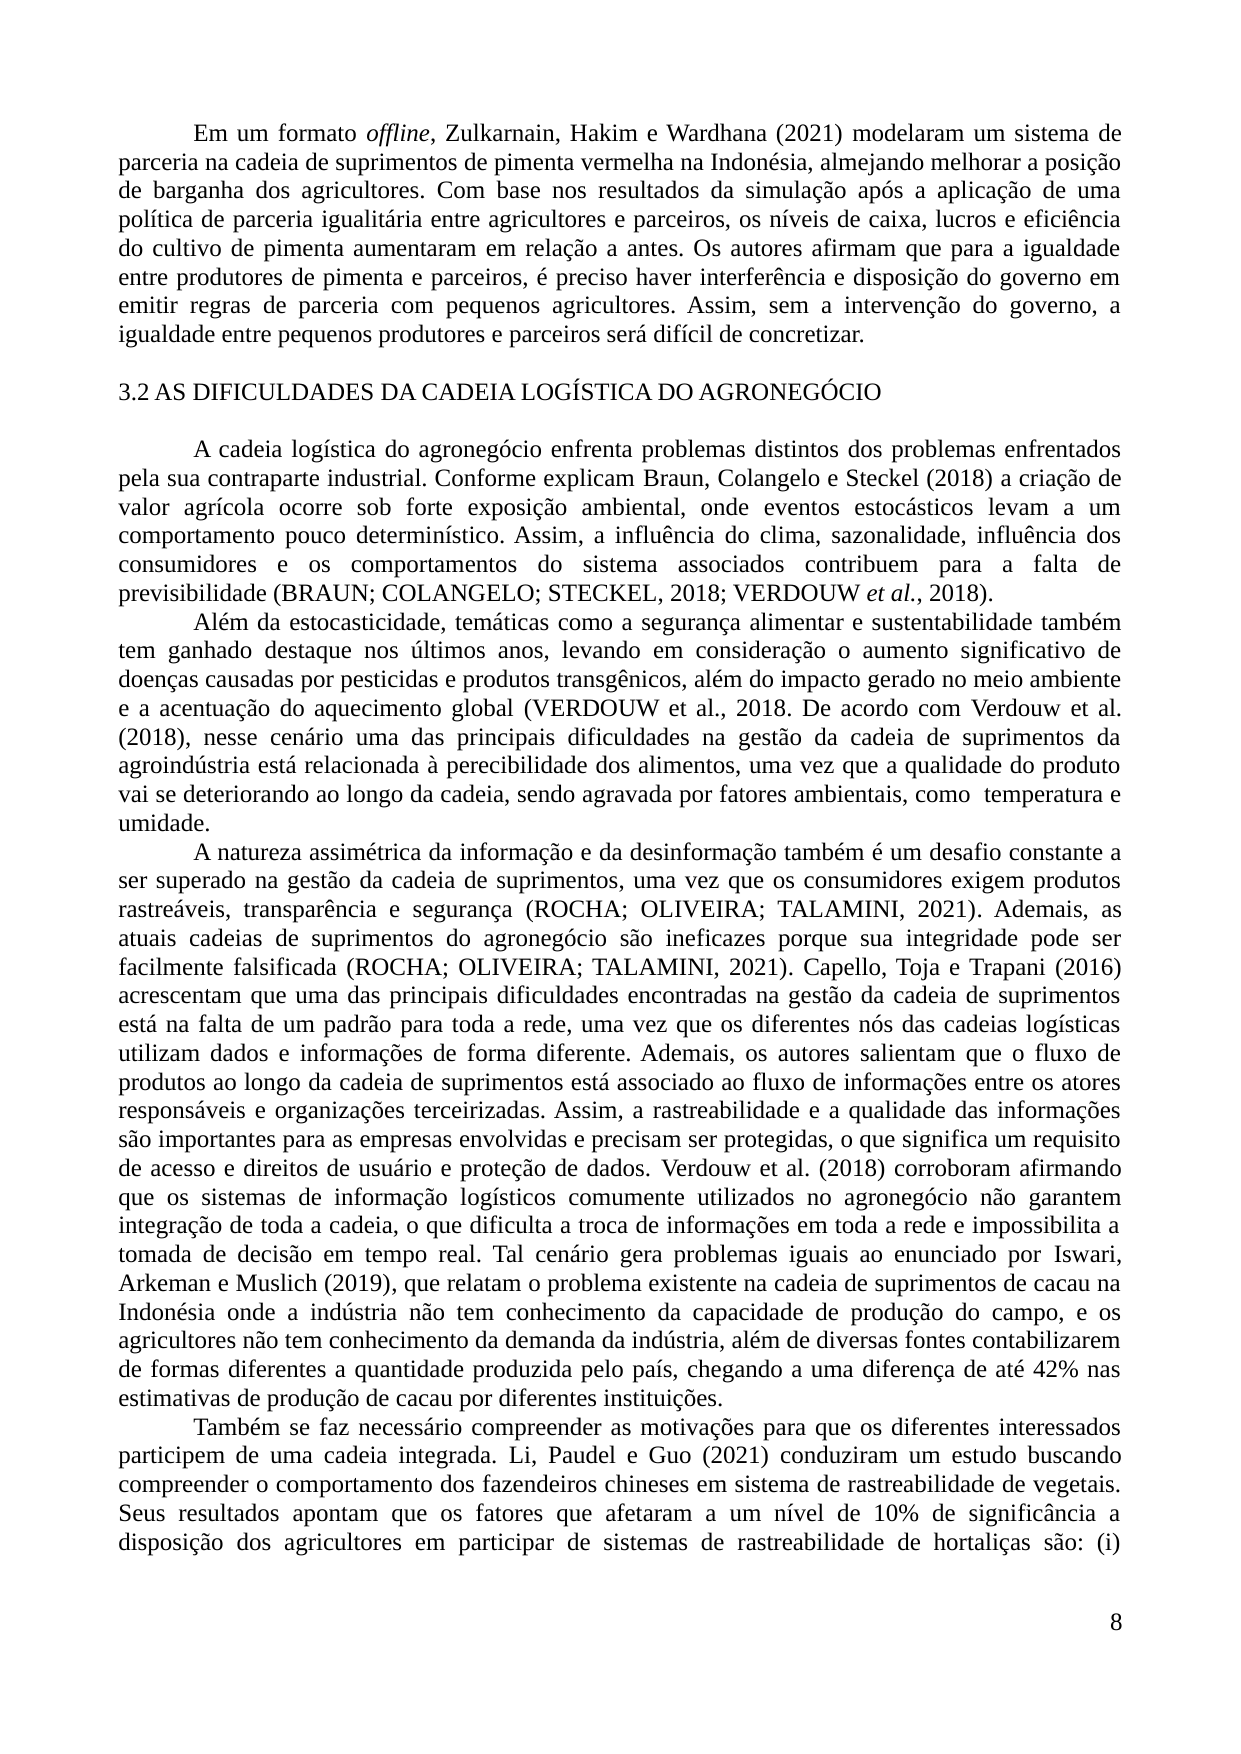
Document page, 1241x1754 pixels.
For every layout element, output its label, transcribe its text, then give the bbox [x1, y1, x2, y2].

text 3.2 AS DIFICULDADES DA CADEIA LOGÍSTICA DO AGRONEGÓCIO [118, 377, 1122, 406]
text Em um formato offline, Zulkarnain, Hakim e Wardhana (2021)⁠ modelaram um sistema de parceria na cadeia de suprimentos de pimenta vermelha na Indonésia, almejando melhorar a posição de barganha dos agricultores. Com base nos resultados da simulação após a aplicação de uma política de parceria igualitária entre agricultores e parceiros, os níveis de caixa, lucros e eficiência do cultivo de pimenta aumentaram em relação a antes. Os autores afirmam que para a igualdade entre produtores de pimenta e parceiros, é preciso haver interferência e disposição do governo em emitir regras de parceria com pequenos agricultores. Assim, sem a intervenção do governo, a igualdade entre pequenos produtores e parceiros será difícil de concretizar. [118, 118, 1122, 348]
text A natureza assimétrica da informação e da desinformação também é um desafio constante a ser superado na gestão da cadeia de suprimentos, uma vez que os consumidores exigem produtos rastreáveis, transparência e segurança (ROCHA; OLIVEIRA; TALAMINI, 2021)⁠. Ademais, as atuais cadeias de suprimentos do agronegócio são ineficazes porque sua integridade pode ser facilmente falsificada (ROCHA; OLIVEIRA; TALAMINI, 2021)⁠. Capello, Toja e Trapani (2016) acrescentam que uma das principais dificuldades encontradas na gestão da cadeia de suprimentos está na falta de um padrão para toda a rede, uma vez que os diferentes nós das cadeias logísticas utilizam dados e informações de forma diferente. Ademais, os autores salientam que o fluxo de produtos ao longo da cadeia de suprimentos está associado ao fluxo de informações entre os atores responsáveis e organizações terceirizadas. Assim, a rastreabilidade e a qualidade das informações são importantes para as empresas envolvidas e precisam ser protegidas, o que significa um requisito de acesso e direitos de usuário e proteção de dados. Verdouw et al. (2018)⁠ corroboram afirmando que os sistemas de informação logísticos comumente utilizados no agronegócio não garantem integração de toda a cadeia, o que dificulta a troca de informações em toda a rede e impossibilita a tomada de decisão em tempo real. Tal cenário gera problemas iguais ao enunciado por Iswari, Arkeman e Muslich (2019)⁠, que relatam o problema existente na cadeia de suprimentos de cacau na Indonésia onde a indústria não tem conhecimento da capacidade de produção do campo, e os agricultores não tem conhecimento da demanda da indústria, além de diversas fontes contabilizarem de formas diferentes a quantidade produzida pelo país, chegando a uma diferença de até 42% nas estimativas de produção de cacau por diferentes instituições. [118, 837, 1122, 1412]
text A cadeia logística do agronegócio enfrenta problemas distintos dos problemas enfrentados pela sua contraparte industrial. Conforme explicam Braun, Colangelo e Steckel (2018)⁠ a criação de valor agrícola ocorre sob forte exposição ambiental, onde eventos estocásticos levam a um comportamento pouco determinístico. Assim, a influência do clima, sazonalidade, influência dos consumidores e os comportamentos do sistema associados contribuem para a falta de previsibilidade (BRAUN; COLANGELO; STECKEL, 2018; VERDOUW et al., 2018)⁠. [118, 434, 1122, 607]
text Também se faz necessário compreender as motivações para que os diferentes interessados participem de uma cadeia integrada. Li, Paudel e Guo (2021)⁠ conduziram um estudo buscando compreender o comportamento dos fazendeiros chineses em sistema de rastreabilidade de vegetais. Seus resultados apontam que os fatores que afetaram a um nível de 10% de significância a disposição dos agricultores em participar de sistemas de rastreabilidade de hortaliças são: (i) [118, 1412, 1122, 1556]
text Além da estocasticidade, temáticas como a segurança alimentar e sustentabilidade também tem ganhado destaque nos últimos anos, levando em consideração o aumento significativo de doenças causadas por pesticidas e produtos transgênicos, além do impacto gerado no meio ambiente e a acentuação do aquecimento global (VERDOUW et al., 2018. De acordo com Verdouw et al. (2018)⁠, nesse cenário uma das principais dificuldades na gestão da cadeia de suprimentos da agroindústria está relacionada à perecibilidade dos alimentos, uma vez que a qualidade do produto vai se deteriorando ao longo da cadeia, sendo agravada por fatores ambientais, como temperatura e umidade. [118, 607, 1122, 837]
